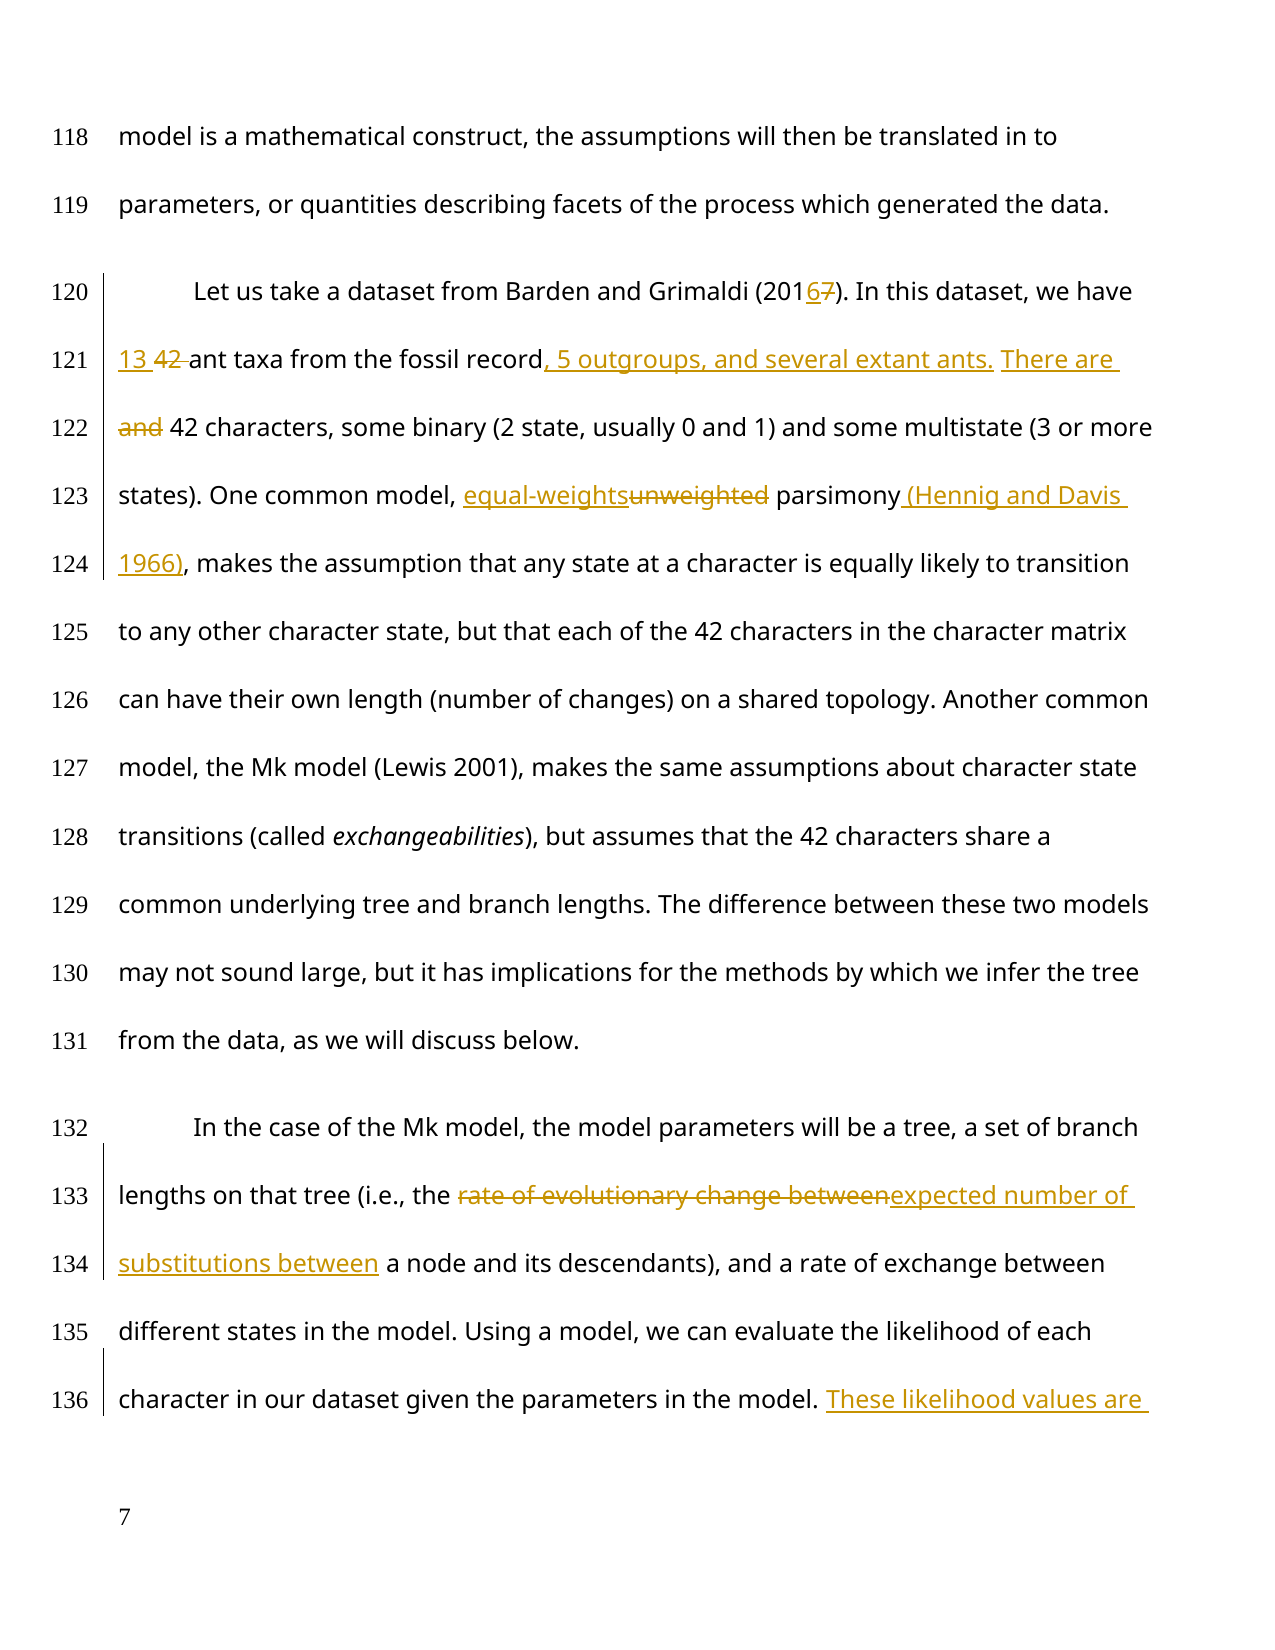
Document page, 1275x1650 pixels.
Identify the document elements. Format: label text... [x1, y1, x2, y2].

text Let us take a dataset from Barden and Grimaldi (2016). In this dataset, we have 13 ant taxa from the fossil record, 5 outgroups, and several extant ants. There are 42 characters, some binary (2 state, usually 0 and 1) and some multistate (3 or more states). One common model, equal-weights parsimony (Hennig and Davis 1966), makes the assumption that any state at a character is equally likely to transition to any other character state, but that each of the 42 characters in the character matrix can have their own length (number of changes) on a shared topology. Another common model, the Mk model (Lewis 2001), makes the same assumptions about character state transitions (called exchangeabilities), but assumes that the 42 characters share a common underlying tree and branch lengths. The difference between these two models may not sound large, but it has implications for the methods by which we infer the tree from the data, as we will discuss below. [118, 273, 1157, 1057]
text In the case of the Mk model, the model parameters will be a tree, a set of branch lengths on that tree (i.e., the expected number of substitutions between a node and its descendants), and a rate of exchange between different states in the model. Using a model, we can evaluate the likelihood of each character in our dataset given the parameters in the model. These likelihood values are typically on a log scale to avoid problems storing them in the computer’s memory. The individual character likelihoods are summed to compute the total likelihood of the dataset given the model. This is seen on Fig. 1. When we work with a mathematical model, we calculate how likely we are to observe our data, given the assumptions we are making about the underlying process of evolution. In the case of parsimony, the model is similar, except every character can have its own number of steps (character transitions) on a unified tree, potentially expanding to 42 sets of unique branch lengths. [118, 1109, 1157, 1416]
text model is a mathematical construct, the assumptions will then be translated in to parameters, or quantities describing facets of the process which generated the data. [118, 118, 1157, 220]
